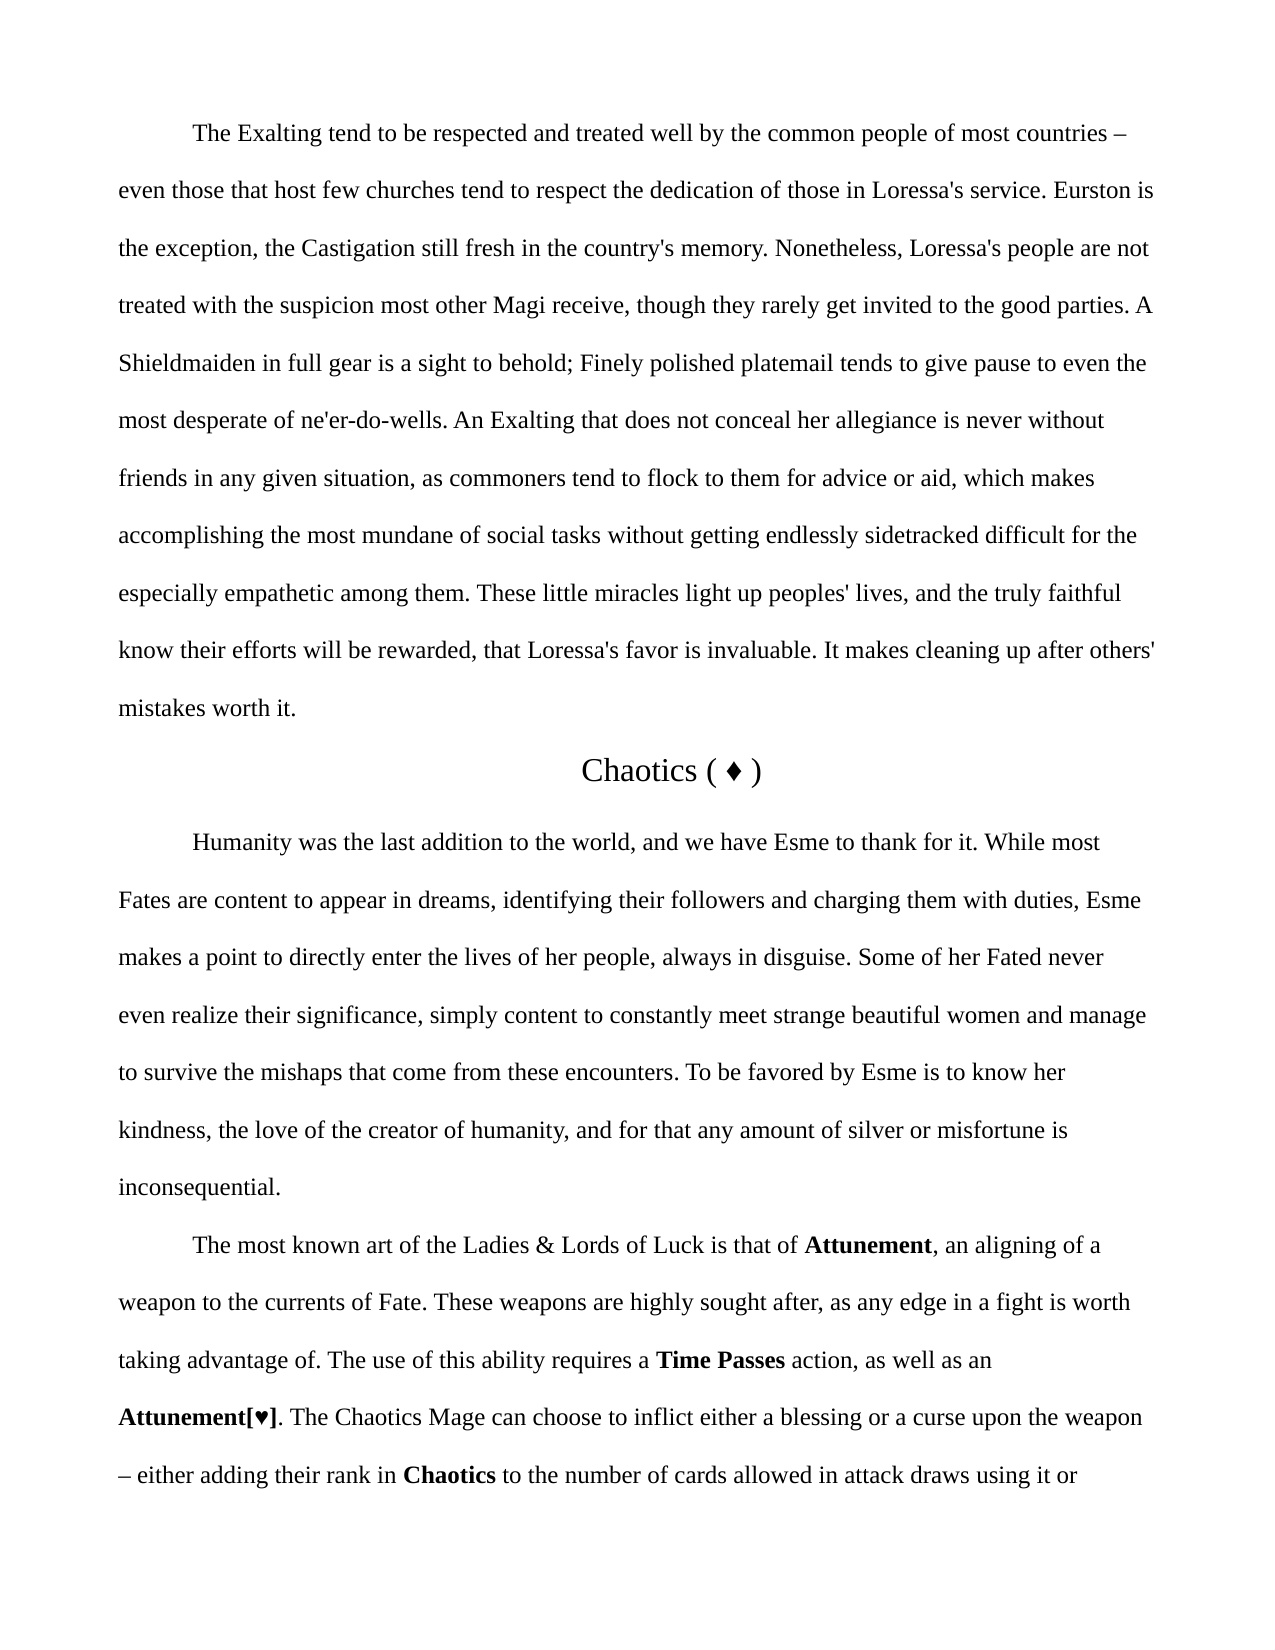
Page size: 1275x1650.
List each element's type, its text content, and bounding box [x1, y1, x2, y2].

text The most known art of the Ladies & Lords of Luck is that of Attunement, an aligning of a weapon to the currents of Fate. These weapons are highly sought after, as any edge in a fight is worth taking advantage of. The use of this ability requires a Time Passes action, as well as an Attunement[♥]. The Chaotics Mage can choose to inflict either a blessing or a curse upon the weapon – either adding their rank in Chaotics to the number of cards allowed in attack draws using it or [118, 1230, 1157, 1488]
text The Exalting tend to be respected and treated well by the common people of most countries – even those that host few churches tend to respect the dedication of those in Loressa's service. Eurston is the exception, the Castigation still fresh in the country's memory. Nonetheless, Loressa's people are not treated with the suspicion most other Magi receive, though they rarely get invited to the good parties. A Shieldmaiden in full gear is a sight to behold; Finely polished platemail tends to give pause to even the most desperate of ne'er-do-wells. An Exalting that does not conceal her allegiance is never without friends in any given situation, as commoners tend to flock to them for advice or aid, which makes accomplishing the most mundane of social tasks without getting endlessly sidetracked difficult for the especially empathetic among them. These little miracles light up peoples' lives, and the truly faithful know their efforts will be rewarded, that Loressa's favor is invaluable. It makes cleaning up after others' mistakes worth it. [118, 118, 1157, 722]
text Humanity was the last addition to the world, and we have Esme to thank for it. While most Fates are content to appear in dreams, identifying their followers and charging them with duties, Esme makes a point to directly enter the lives of her people, always in disguise. Some of her Fated never even realize their significance, simply content to constantly meet strange beautiful women and manage to survive the mishaps that come from these encounters. To be favored by Esme is to know her kindness, the love of the creator of humanity, and for that any amount of silver or misfortune is inconsequential. [118, 827, 1157, 1201]
text Chaotics ( ♦ ) [118, 751, 1157, 789]
